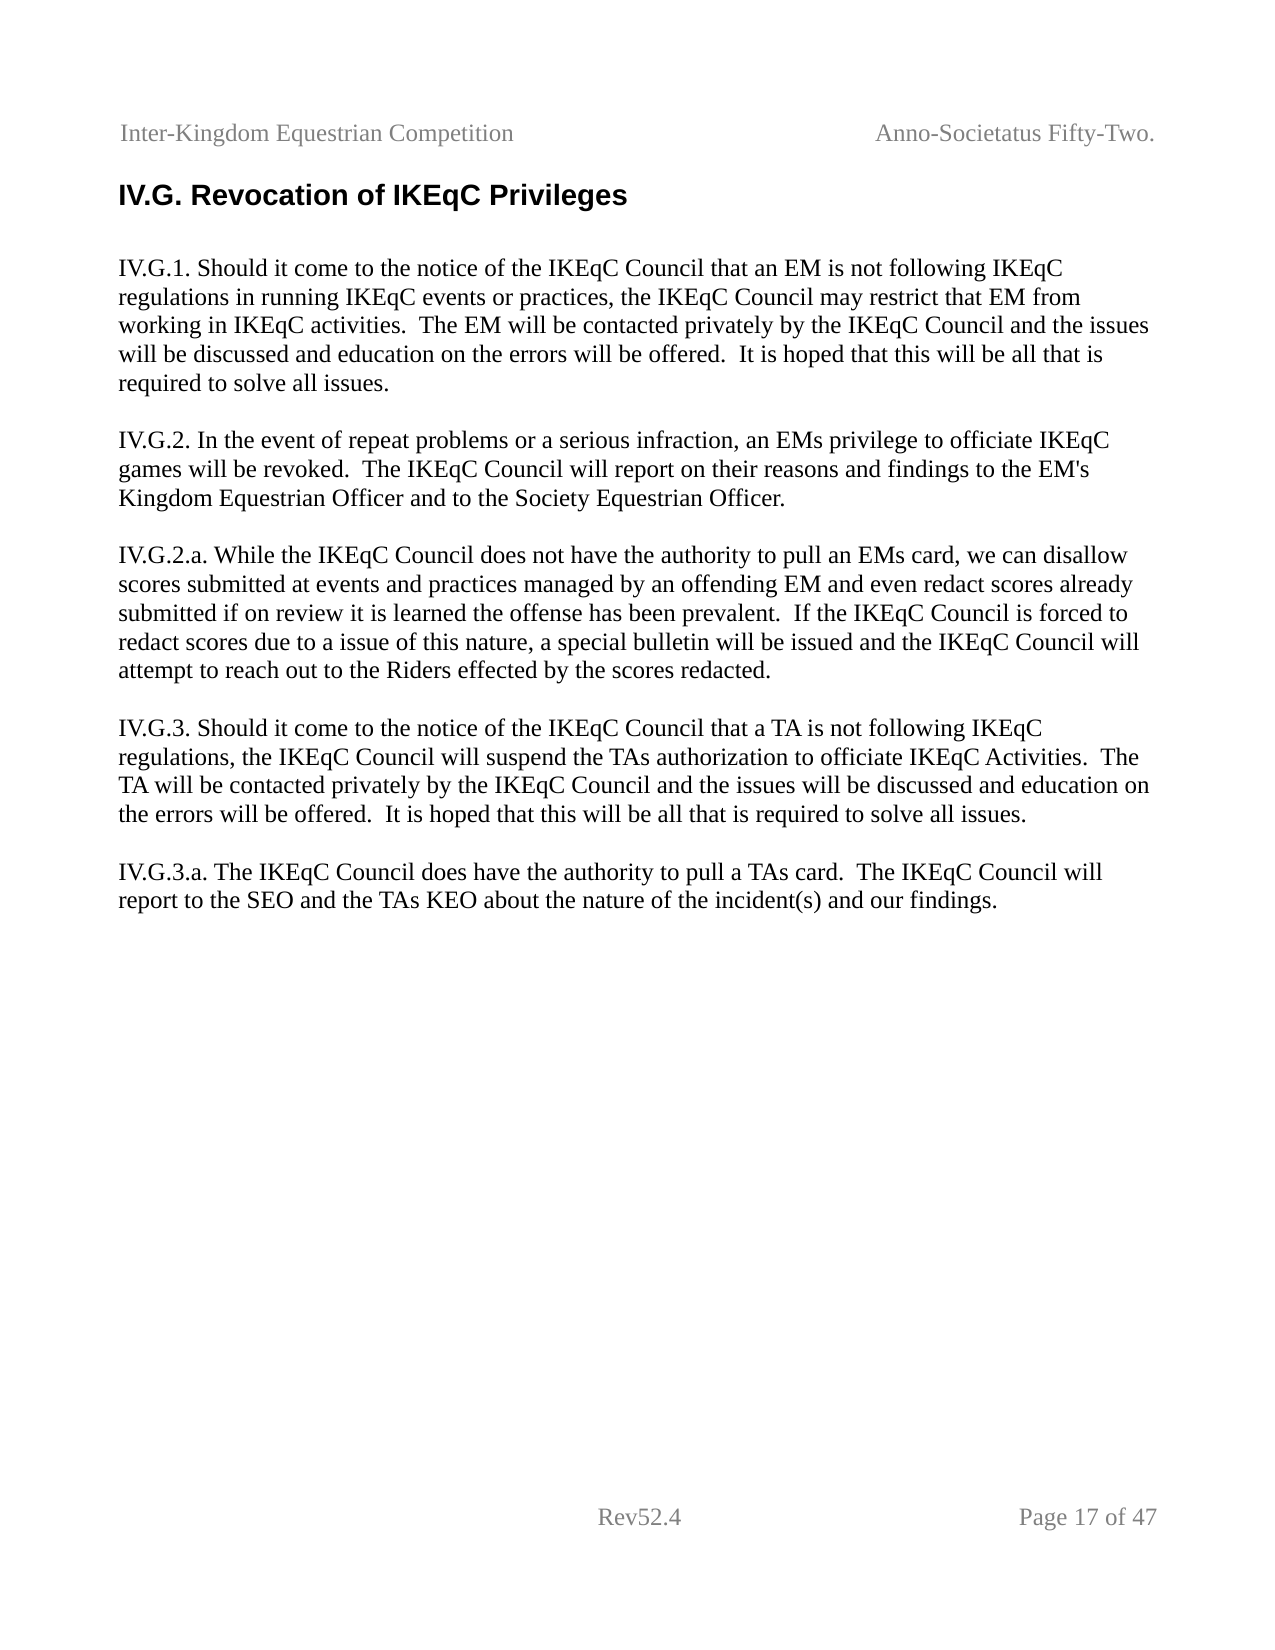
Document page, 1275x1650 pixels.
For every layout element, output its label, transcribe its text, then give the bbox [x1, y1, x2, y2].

subtitle IV.G. Revocation of IKEqC Privileges [118, 178, 1157, 212]
text IV.G.3.a. The IKEqC Council does have the authority to pull a TAs card. The IKEqC Council will report to the SEO and the TAs KEO about the nature of the incident(s) and our findings. [118, 857, 1157, 914]
text IV.G.2.a. While the IKEqC Council does not have the authority to pull an EMs card, we can disallow scores submitted at events and practices managed by an offending EM and even redact scores already submitted if on review it is learned the offense has been prevalent. If the IKEqC Council is forced to redact scores due to a issue of this nature, a special bulletin will be issued and the IKEqC Council will attempt to reach out to the Riders effected by the scores redacted. [118, 541, 1157, 684]
text IV.G.2. In the event of repeat problems or a serious infraction, an EMs privilege to officiate IKEqC games will be revoked. The IKEqC Council will report on their reasons and findings to the EM's Kingdom Equestrian Officer and to the Society Equestrian Officer. [118, 426, 1157, 512]
text IV.G.1. Should it come to the notice of the IKEqC Council that an EM is not following IKEqC regulations in running IKEqC events or practices, the IKEqC Council may restrict that EM from working in IKEqC activities. The EM will be contacted privately by the IKEqC Council and the issues will be discussed and education on the errors will be offered. It is hoped that this will be all that is required to solve all issues. [118, 253, 1157, 397]
text IV.G.3. Should it come to the notice of the IKEqC Council that a TA is not following IKEqC regulations, the IKEqC Council will suspend the TAs authorization to officiate IKEqC Activities. The TA will be contacted privately by the IKEqC Council and the issues will be discussed and education on the errors will be offered. It is hoped that this will be all that is required to solve all issues. [118, 713, 1157, 828]
